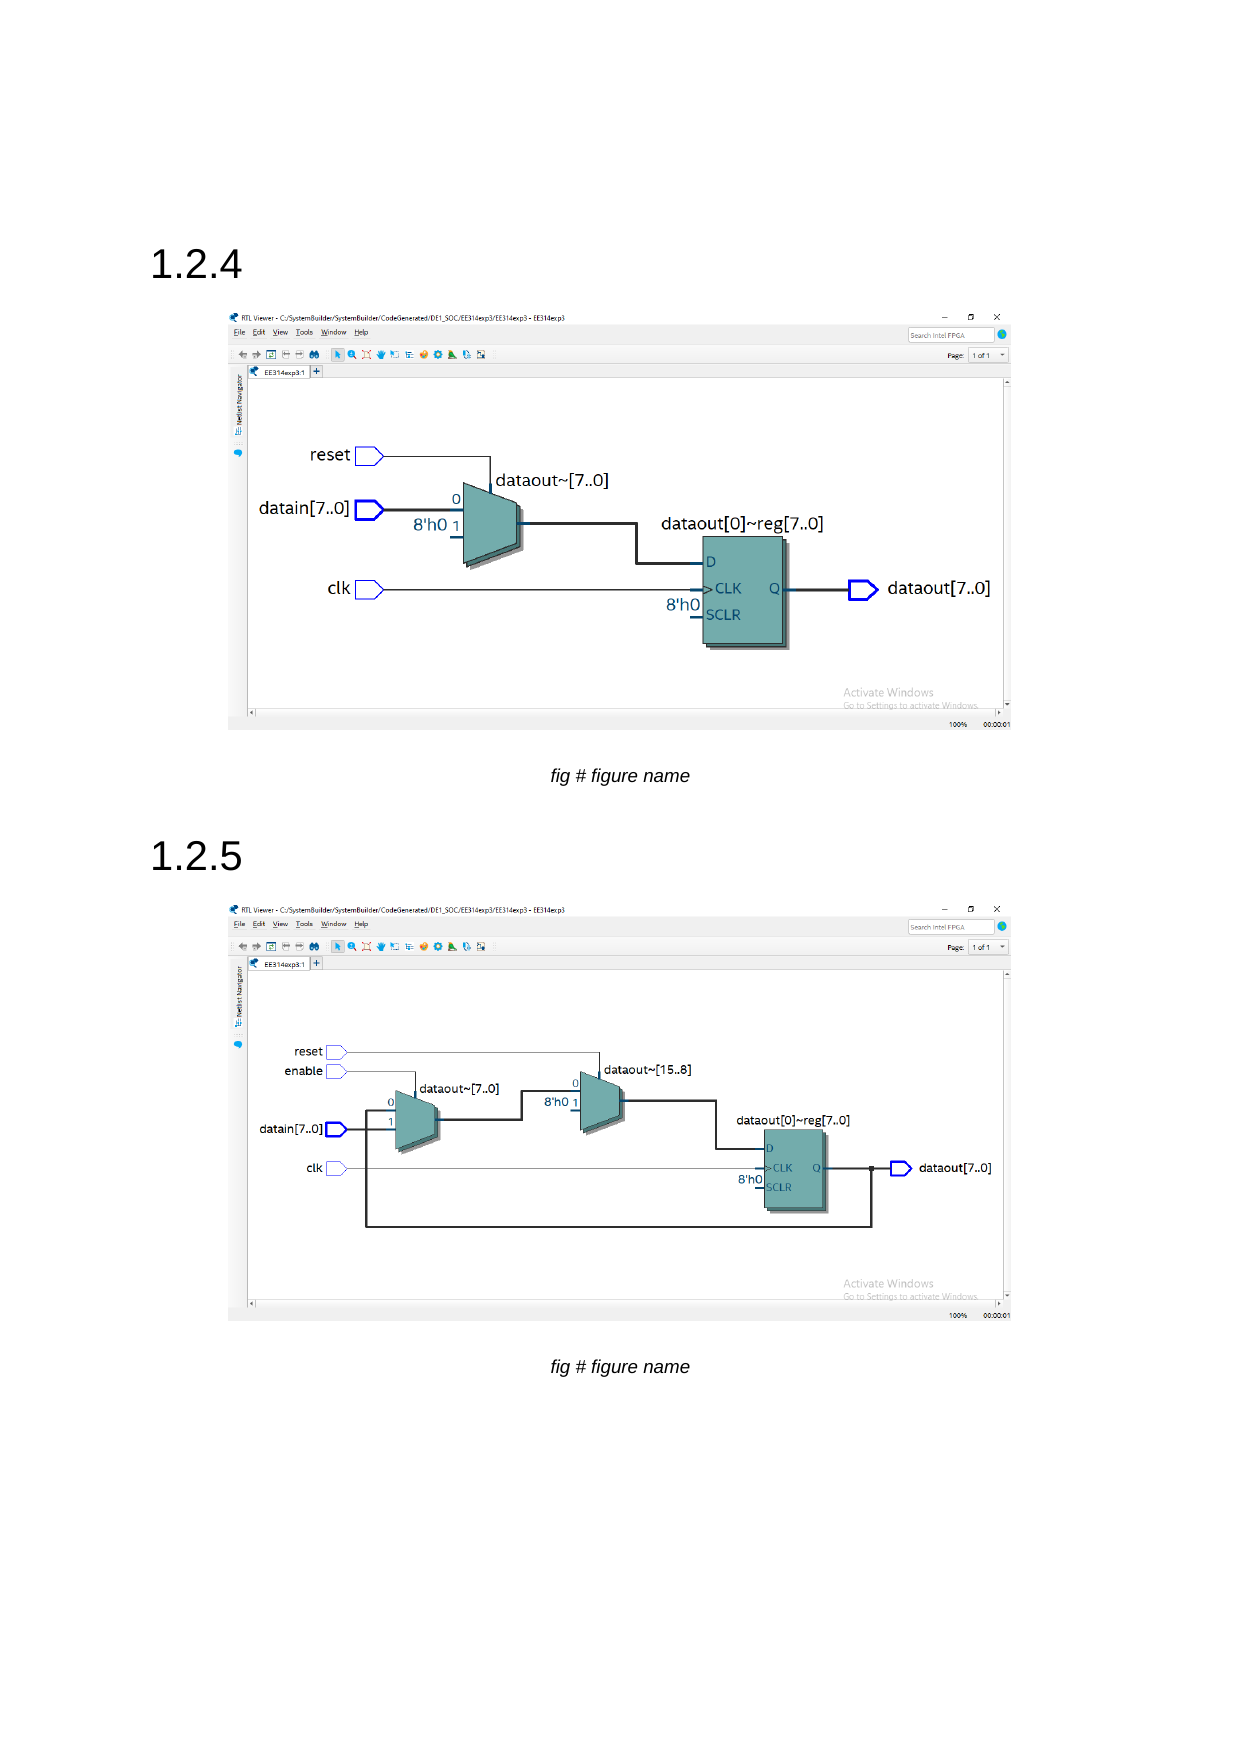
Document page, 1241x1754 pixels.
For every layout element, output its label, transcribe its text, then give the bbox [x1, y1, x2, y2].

text fig # figure name [150, 300, 1090, 786]
subtitle 1.2.5 [150, 831, 1090, 879]
picture [228, 312, 1011, 730]
picture [228, 903, 1011, 1321]
text fig # figure name [150, 891, 1090, 1377]
subtitle 1.2.4 [150, 239, 1090, 287]
